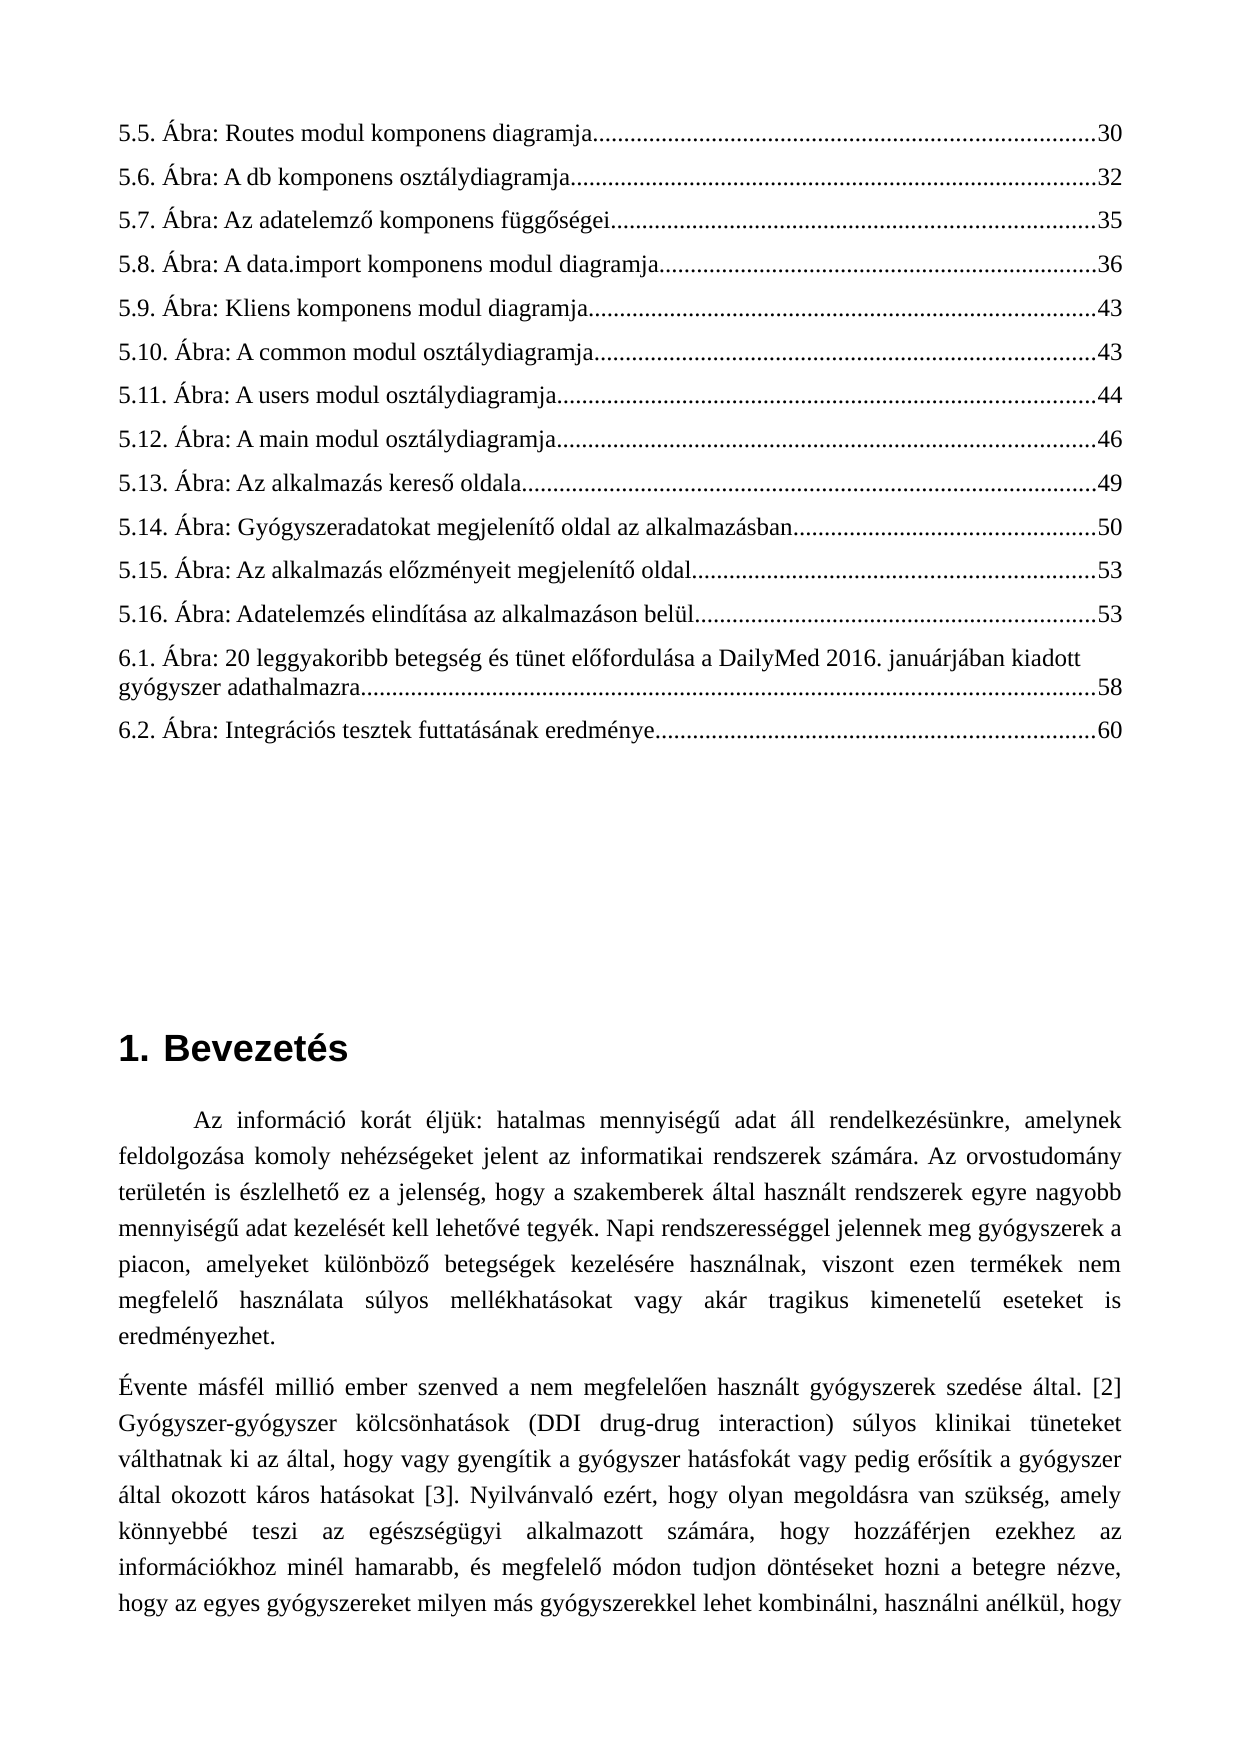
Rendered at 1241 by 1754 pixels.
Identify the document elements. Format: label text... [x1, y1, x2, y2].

text Az információ korát éljük: hatalmas mennyiségű adat áll rendelkezésünkre, amelynek feldolgozása komoly nehézségeket jelent az informatikai rendszerek számára. Az orvostudomány területén is észlelhető ez a jelenség, hogy a szakemberek által használt rendszerek egyre nagyobb mennyiségű adat kezelését kell lehetővé tegyék. Napi rendszerességgel jelennek meg gyógyszerek a piacon, amelyeket különböző betegségek kezelésére használnak, viszont ezen termékek nem megfelelő használata súlyos mellékhatásokat vagy akár tragikus kimenetelű eseteket is eredményezhet. [118, 1099, 1122, 1352]
text 5.9. Ábra: Kliens komponens modul diagramja 43 [118, 293, 1122, 322]
text 5.8. Ábra: A data.import komponens modul diagramja 36 [118, 249, 1122, 278]
text 5.13. Ábra: Az alkalmazás kereső oldala 49 [118, 468, 1122, 497]
text Évente másfél millió ember szenved a nem megfelelően használt gyógyszerek szedése által. [2] Gyógyszer-gyógyszer kölcsönhatások (DDI drug-drug interaction) súlyos klinikai tüneteket válthatnak ki az által, hogy vagy gyengítik a gyógyszer hatásfokát vagy pedig erősítik a gyógyszer által okozott káros hatásokat [3]. Nyilvánvaló ezért, hogy olyan megoldásra van szükség, amely könnyebbé teszi az egészségügyi alkalmazott számára, hogy hozzáférjen ezekhez az információkhoz minél hamarabb, és megfelelő módon tudjon döntéseket hozni a betegre nézve, hogy az egyes gyógyszereket milyen más gyógyszerekkel lehet kombinálni, használni anélkül, hogy [118, 1367, 1122, 1619]
text 5.10. Ábra: A common modul osztálydiagramja 43 [118, 337, 1122, 366]
text 5.14. Ábra: Gyógyszeradatokat megjelenítő oldal az alkalmazásban 50 [118, 512, 1122, 541]
text 5.5. Ábra: Routes modul komponens diagramja 30 [118, 118, 1122, 147]
subtitle Bevezetés [118, 1026, 1122, 1069]
text 5.16. Ábra: Adatelemzés elindítása az alkalmazáson belül 53 [118, 599, 1122, 628]
text 5.15. Ábra: Az alkalmazás előzményeit megjelenítő oldal 53 [118, 556, 1122, 584]
text 5.12. Ábra: A main modul osztálydiagramja 46 [118, 424, 1122, 453]
text 5.11. Ábra: A users modul osztálydiagramja 44 [118, 381, 1122, 409]
text 6.2. Ábra: Integrációs tesztek futtatásának eredménye 60 [118, 716, 1122, 744]
text 6.1. Ábra: 20 leggyakoribb betegség és tünet előfordulása a DailyMed 2016. januárjában kiadott gyógyszer adathalmazra 58 [118, 643, 1122, 701]
text 5.6. Ábra: A db komponens osztálydiagramja 32 [118, 162, 1122, 191]
text 5.7. Ábra: Az adatelemző komponens függőségei 35 [118, 206, 1122, 234]
